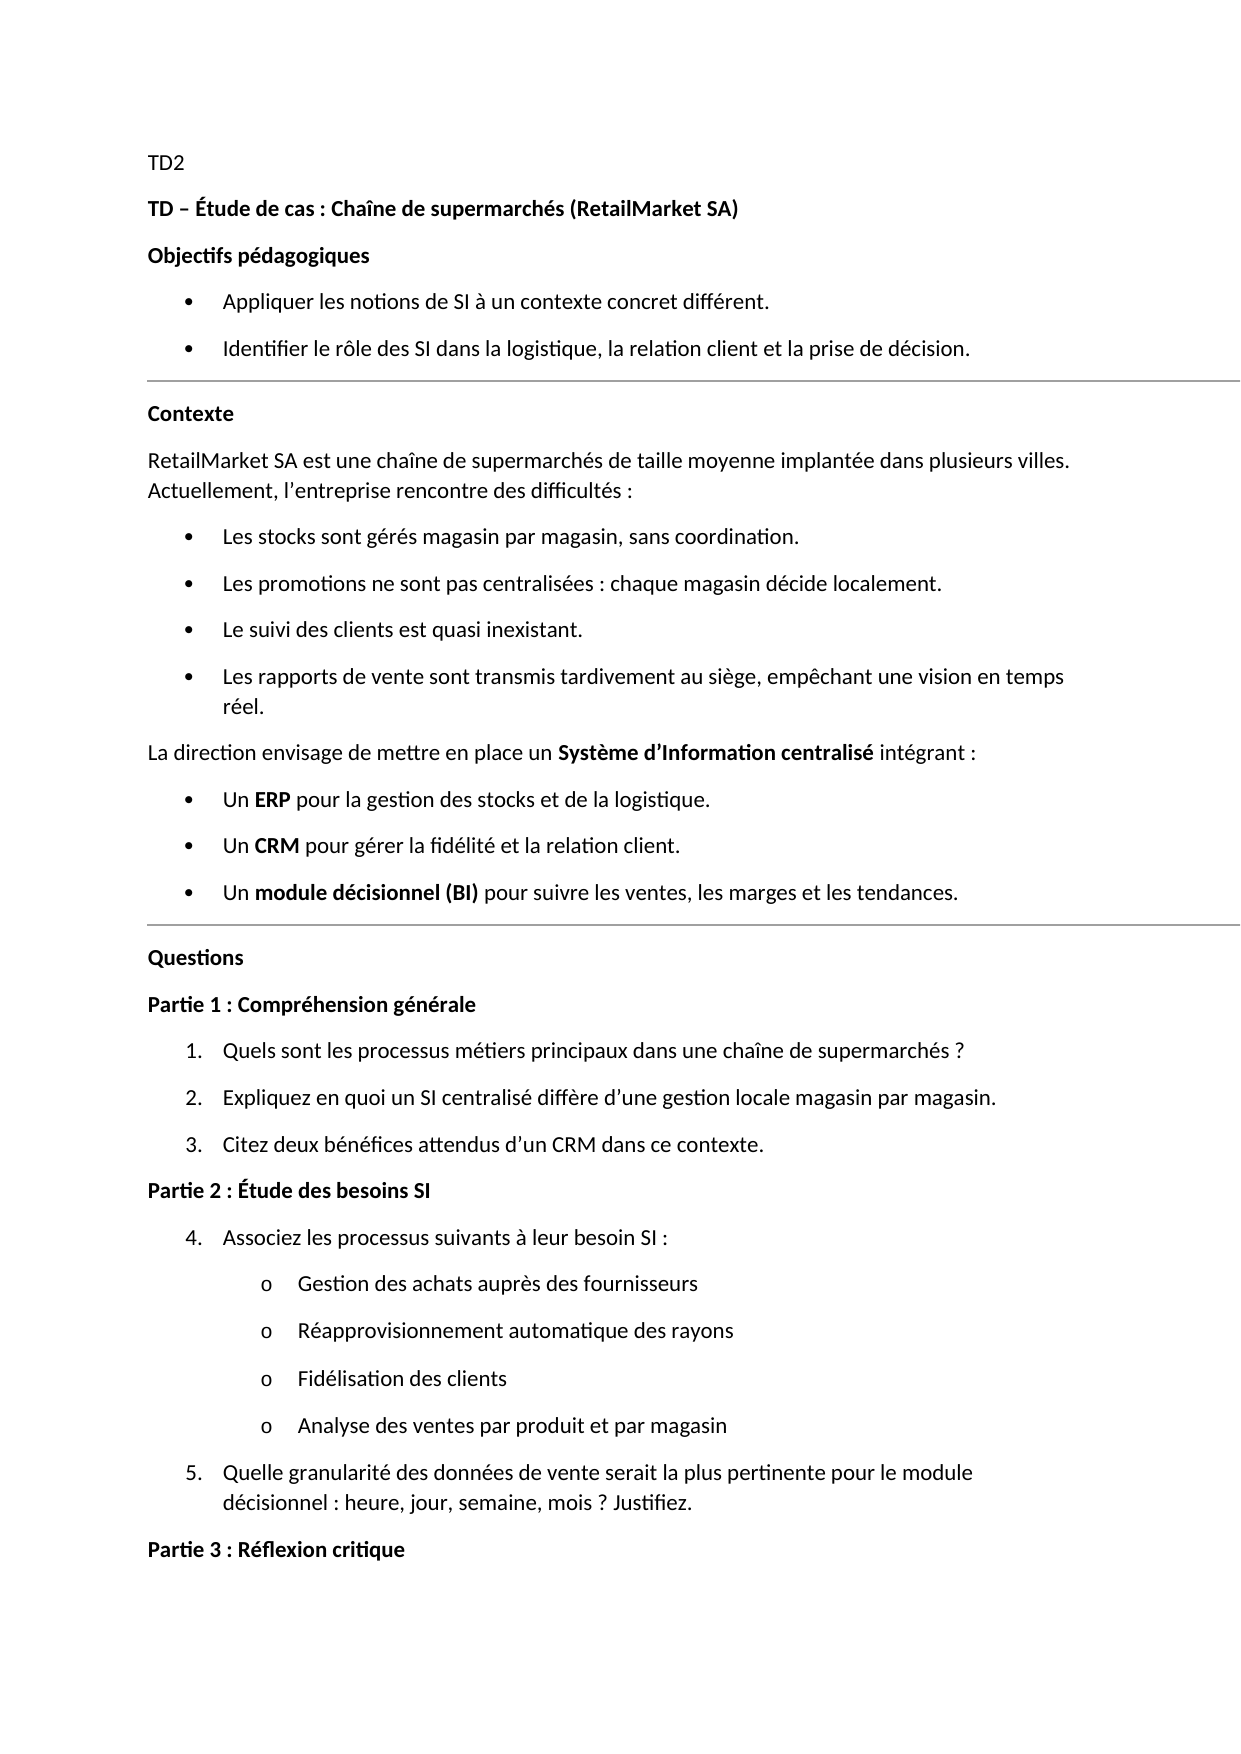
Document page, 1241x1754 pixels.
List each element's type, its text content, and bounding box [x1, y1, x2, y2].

text Questions [148, 943, 1093, 972]
list Les rapports de vente sont transmis tardivement au siège, empêchant une vision en temps réel. [185, 662, 1093, 720]
list Un module décisionnel (BI) pour suivre les ventes, les marges et les tendances. [185, 878, 1093, 906]
list Associez les processus suivants à leur besoin SI : [185, 1223, 1093, 1251]
list Expliquez en quoi un SI centralisé diffère d’une gestion locale magasin par magasin. [185, 1083, 1093, 1111]
text Contexte [148, 399, 1093, 427]
list Analyse des ventes par produit et par magasin [260, 1411, 1093, 1439]
list Un ERP pour la gestion des stocks et de la logistique. [185, 785, 1093, 813]
text Partie 2 : Étude des besoins SI [148, 1176, 1093, 1204]
list Le suivi des clients est quasi inexistant. [185, 615, 1093, 643]
text Partie 1 : Compréhension générale [148, 990, 1093, 1018]
text RetailMarket SA est une chaîne de supermarchés de taille moyenne implantée dans plusieurs villes. Actuellement, l’entreprise rencontre des difficultés : [148, 446, 1093, 504]
text Partie 3 : Réflexion critique [148, 1535, 1093, 1563]
list Fidélisation des clients [260, 1364, 1093, 1392]
list Identifier le rôle des SI dans la logistique, la relation client et la prise de décision. [185, 334, 1093, 362]
text Objectifs pédagogiques [148, 241, 1093, 269]
list Gestion des achats auprès des fournisseurs [260, 1269, 1093, 1298]
list Un CRM pour gérer la fidélité et la relation client. [185, 832, 1093, 859]
list Quels sont les processus métiers principaux dans une chaîne de supermarchés ? [185, 1037, 1093, 1065]
list Appliquer les notions de SI à un contexte concret différent. [185, 287, 1093, 315]
list Citez deux bénéfices attendus d’un CRM dans ce contexte. [185, 1130, 1093, 1158]
list Quelle granularité des données de vente serait la plus pertinente pour le module décisionnel : heure, jour, semaine, mois ? Justifiez. [185, 1458, 1093, 1516]
text TD2 [148, 148, 1093, 176]
list Réapprovisionnement automatique des rayons [260, 1317, 1093, 1345]
list Les stocks sont gérés magasin par magasin, sans coordination. [185, 522, 1093, 550]
list Les promotions ne sont pas centralisées : chaque magasin décide localement. [185, 569, 1093, 597]
text TD – Étude de cas : Chaîne de supermarchés (RetailMarket SA) [148, 194, 1093, 222]
text La direction envisage de mettre en place un Système d’Information centralisé intégrant : [148, 738, 1093, 766]
